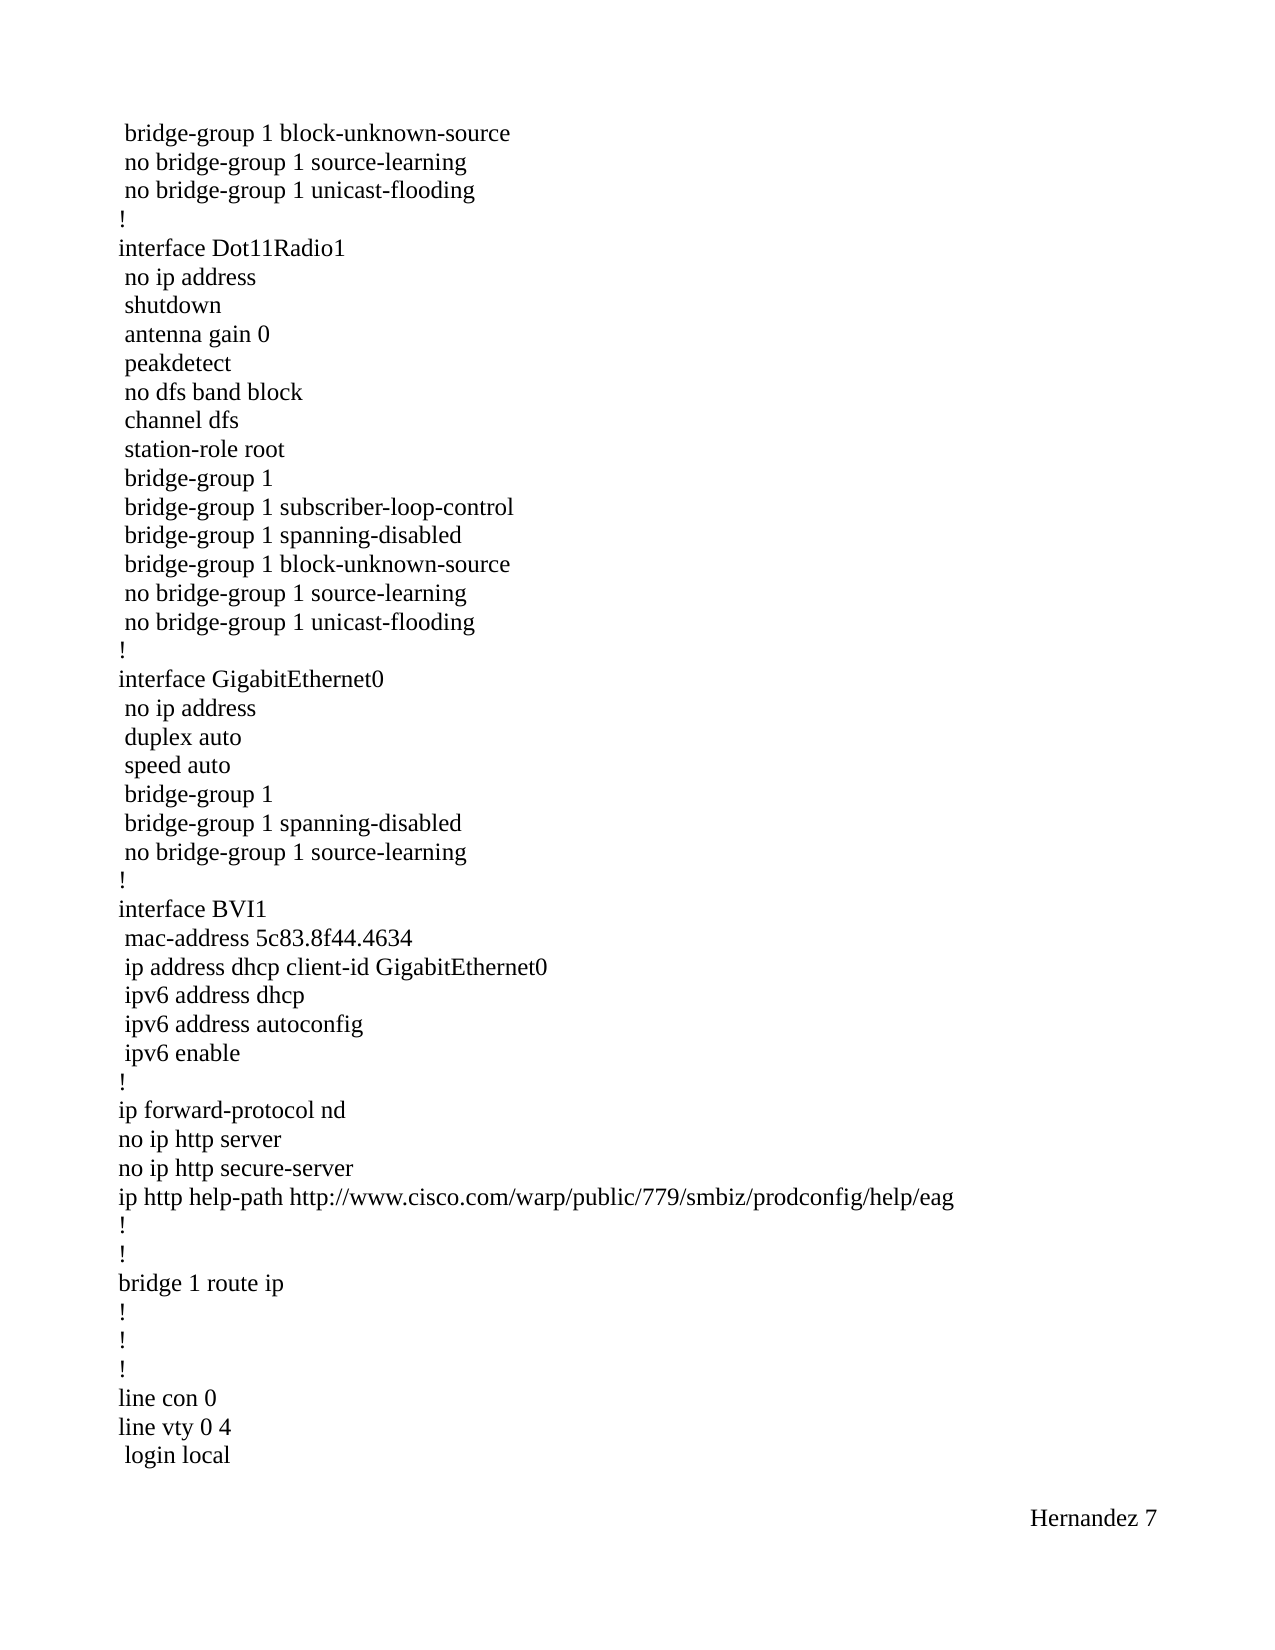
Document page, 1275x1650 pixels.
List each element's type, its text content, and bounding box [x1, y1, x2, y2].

text peakdetect [118, 348, 1157, 377]
text ! [118, 1354, 1157, 1383]
text login local [118, 1441, 1157, 1469]
text bridge 1 route ip [118, 1268, 1157, 1297]
text ! [118, 1067, 1157, 1096]
text ip forward-protocol nd [118, 1096, 1157, 1124]
text no bridge-group 1 source-learning [118, 837, 1157, 866]
text no ip address [118, 262, 1157, 291]
text ! [118, 1326, 1157, 1354]
text duplex auto [118, 722, 1157, 751]
text no bridge-group 1 source-learning [118, 147, 1157, 176]
text bridge-group 1 [118, 463, 1157, 492]
text bridge-group 1 spanning-disabled [118, 808, 1157, 837]
text line con 0 [118, 1383, 1157, 1412]
text ip http help-path http://www.cisco.com/warp/public/779/smbiz/prodconfig/help/eag [118, 1182, 1157, 1211]
text mac-address 5c83.8f44.4634 [118, 923, 1157, 952]
text bridge-group 1 block-unknown-source [118, 549, 1157, 578]
text ip address dhcp client-id GigabitEthernet0 [118, 952, 1157, 981]
text no bridge-group 1 unicast-flooding [118, 176, 1157, 204]
text bridge-group 1 spanning-disabled [118, 521, 1157, 549]
text speed auto [118, 751, 1157, 779]
text ipv6 address dhcp [118, 981, 1157, 1009]
text shutdown [118, 291, 1157, 319]
text ! [118, 204, 1157, 233]
text ! [118, 1211, 1157, 1239]
text station-role root [118, 434, 1157, 463]
text line vty 0 4 [118, 1412, 1157, 1441]
text ipv6 enable [118, 1038, 1157, 1067]
text no dfs band block [118, 377, 1157, 406]
text ! [118, 1239, 1157, 1268]
text no ip address [118, 693, 1157, 722]
text no bridge-group 1 source-learning [118, 578, 1157, 607]
text bridge-group 1 block-unknown-source [118, 118, 1157, 147]
text bridge-group 1 [118, 779, 1157, 808]
text ! [118, 1297, 1157, 1326]
text interface GigabitEthernet0 [118, 664, 1157, 693]
text antenna gain 0 [118, 319, 1157, 348]
text ! [118, 636, 1157, 664]
text ipv6 address autoconfig [118, 1009, 1157, 1038]
text interface BVI1 [118, 894, 1157, 923]
text no ip http server [118, 1124, 1157, 1153]
text bridge-group 1 subscriber-loop-control [118, 492, 1157, 521]
text ! [118, 866, 1157, 894]
text channel dfs [118, 406, 1157, 434]
text interface Dot11Radio1 [118, 233, 1157, 262]
text no bridge-group 1 unicast-flooding [118, 607, 1157, 636]
text no ip http secure-server [118, 1153, 1157, 1182]
